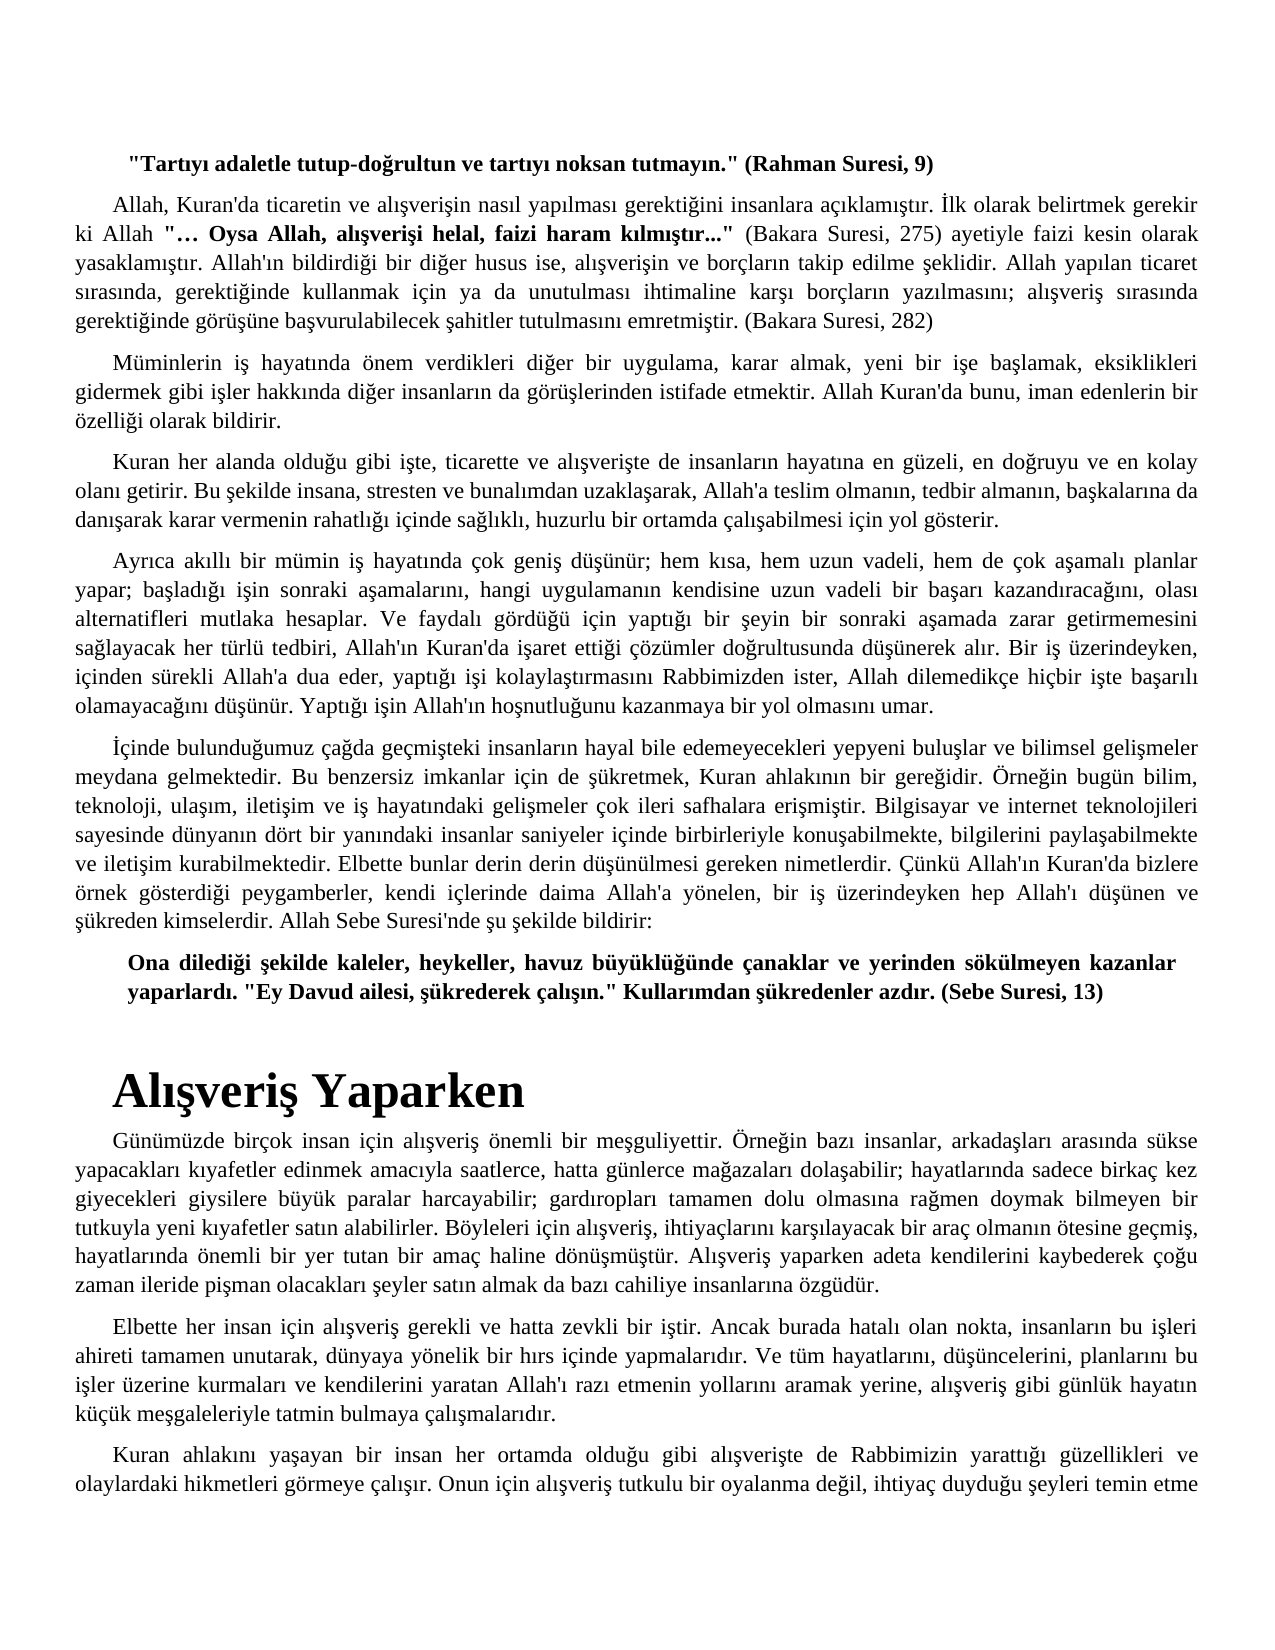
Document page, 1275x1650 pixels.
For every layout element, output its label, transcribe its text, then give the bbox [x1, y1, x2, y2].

text Ayrıca akıllı bir mümin iş hayatında çok geniş düşünür; hem kısa, hem uzun vadeli, hem de çok aşamalı planlar yapar; başladığı işin sonraki aşamalarını, hangi uygulamanın kendisine uzun vadeli bir başarı kazandıracağını, olası alternatifleri mutlaka hesaplar. Ve faydalı gördüğü için yaptığı bir şeyin bir sonraki aşamada zarar getirmemesini sağlayacak her türlü tedbiri, Allah'ın Kuran'da işaret ettiği çözümler doğrultusunda düşünerek alır. Bir iş üzerindeyken, içinden sürekli Allah'a dua eder, yaptığı işi kolaylaştırmasını Rabbimizden ister, Allah dilemedikçe hiçbir işte başarılı olamayacağını düşünür. Yaptığı işin Allah'ın hoşnutluğunu kazanmaya bir yol olmasını umar. [75, 547, 1200, 719]
text Allah, Kuran'da ticaretin ve alışverişin nasıl yapılması gerektiğini insanlara açıklamıştır. İlk olarak belirtmek gerekir ki Allah "… Oysa Allah, alışverişi helal, faizi haram kılmıştır..." (Bakara Suresi, 275) ayetiyle faizi kesin olarak yasaklamıştır. Allah'ın bildirdiği bir diğer husus ise, alışverişin ve borçların takip edilme şeklidir. Allah yapılan ticaret sırasında, gerektiğinde kullanmak için ya da unutulması ihtimaline karşı borçların yazılmasını; alışveriş sırasında gerektiğinde görüşüne başvurulabilecek şahitler tutulmasını emretmiştir. (Bakara Suresi, 282) [75, 191, 1200, 334]
text Elbette her insan için alışveriş gerekli ve hatta zevkli bir iştir. Ancak burada hatalı olan nokta, insanların bu işleri ahireti tamamen unutarak, dünyaya yönelik bir hırs içinde yapmalarıdır. Ve tüm hayatlarını, düşüncelerini, planlarını bu işler üzerine kurmaları ve kendilerini yaratan Allah'ı razı etmenin yollarını aramak yerine, alışveriş gibi günlük hayatın küçük meşgaleleriyle tatmin bulmaya çalışmalarıdır. [75, 1313, 1200, 1426]
subtitle Alışveriş Yaparken [112, 1061, 1200, 1118]
text Kuran ahlakını yaşayan bir insan her ortamda olduğu gibi alışverişte de Rabbimizin yarattığı güzellikleri ve olaylardaki hikmetleri görmeye çalışır. Onun için alışveriş tutkulu bir oyalanma değil, ihtiyaç duyduğu şeyleri temin etme [75, 1441, 1200, 1497]
text İçinde bulunduğumuz çağda geçmişteki insanların hayal bile edemeyecekleri yepyeni buluşlar ve bilimsel gelişmeler meydana gelmektedir. Bu benzersiz imkanlar için de şükretmek, Kuran ahlakının bir gereğidir. Örneğin bugün bilim, teknoloji, ulaşım, iletişim ve iş hayatındaki gelişmeler çok ileri safhalara erişmiştir. Bilgisayar ve internet teknolojileri sayesinde dünyanın dört bir yanındaki insanlar saniyeler içinde birbirleriyle konuşabilmekte, bilgilerini paylaşabilmekte ve iletişim kurabilmektedir. Elbette bunlar derin derin düşünülmesi gereken nimetlerdir. Çünkü Allah'ın Kuran'da bizlere örnek gösterdiği peygamberler, kendi içlerinde daima Allah'a yönelen, bir iş üzerindeyken hep Allah'ı düşünen ve şükreden kimselerdir. Allah Sebe Suresi'nde şu şekilde bildirir: [75, 734, 1200, 934]
text Kuran her alanda olduğu gibi işte, ticarette ve alışverişte de insanların hayatına en güzeli, en doğruyu ve en kolay olanı getirir. Bu şekilde insana, stresten ve bunalımdan uzaklaşarak, Allah'a teslim olmanın, tedbir almanın, başkalarına da danışarak karar vermenin rahatlığı içinde sağlıklı, huzurlu bir ortamda çalışabilmesi için yol gösterir. [75, 448, 1200, 532]
text Müminlerin iş hayatında önem verdikleri diğer bir uygulama, karar almak, yeni bir işe başlamak, eksiklikleri gidermek gibi işler hakkında diğer insanların da görüşlerinden istifade etmektir. Allah Kuran'da bunu, iman edenlerin bir özelliği olarak bildirir. [75, 349, 1200, 433]
text Ona dilediği şekilde kaleler, heykeller, havuz büyüklüğünde çanaklar ve yerinden sökülmeyen kazanlar yaparlardı. "Ey Davud ailesi, şükrederek çalışın." Kullarımdan şükredenler azdır. (Sebe Suresi, 13) [127, 949, 1177, 1004]
text "Tartıyı adaletle tutup-doğrultun ve tartıyı noksan tutmayın." (Rahman Suresi, 9) [127, 150, 1177, 176]
text Günümüzde birçok insan için alışveriş önemli bir meşguliyettir. Örneğin bazı insanlar, arkadaşları arasında sükse yapacakları kıyafetler edinmek amacıyla saatlerce, hatta günlerce mağazaları dolaşabilir; hayatlarında sadece birkaç kez giyecekleri giysilere büyük paralar harcayabilir; gardıropları tamamen dolu olmasına rağmen doymak bilmeyen bir tutkuyla yeni kıyafetler satın alabilirler. Böyleleri için alışveriş, ihtiyaçlarını karşılayacak bir araç olmanın ötesine geçmiş, hayatlarında önemli bir yer tutan bir amaç haline dönüşmüştür. Alışveriş yaparken adeta kendilerini kaybederek çoğu zaman ileride pişman olacakları şeyler satın almak da bazı cahiliye insanlarına özgüdür. [75, 1127, 1200, 1298]
